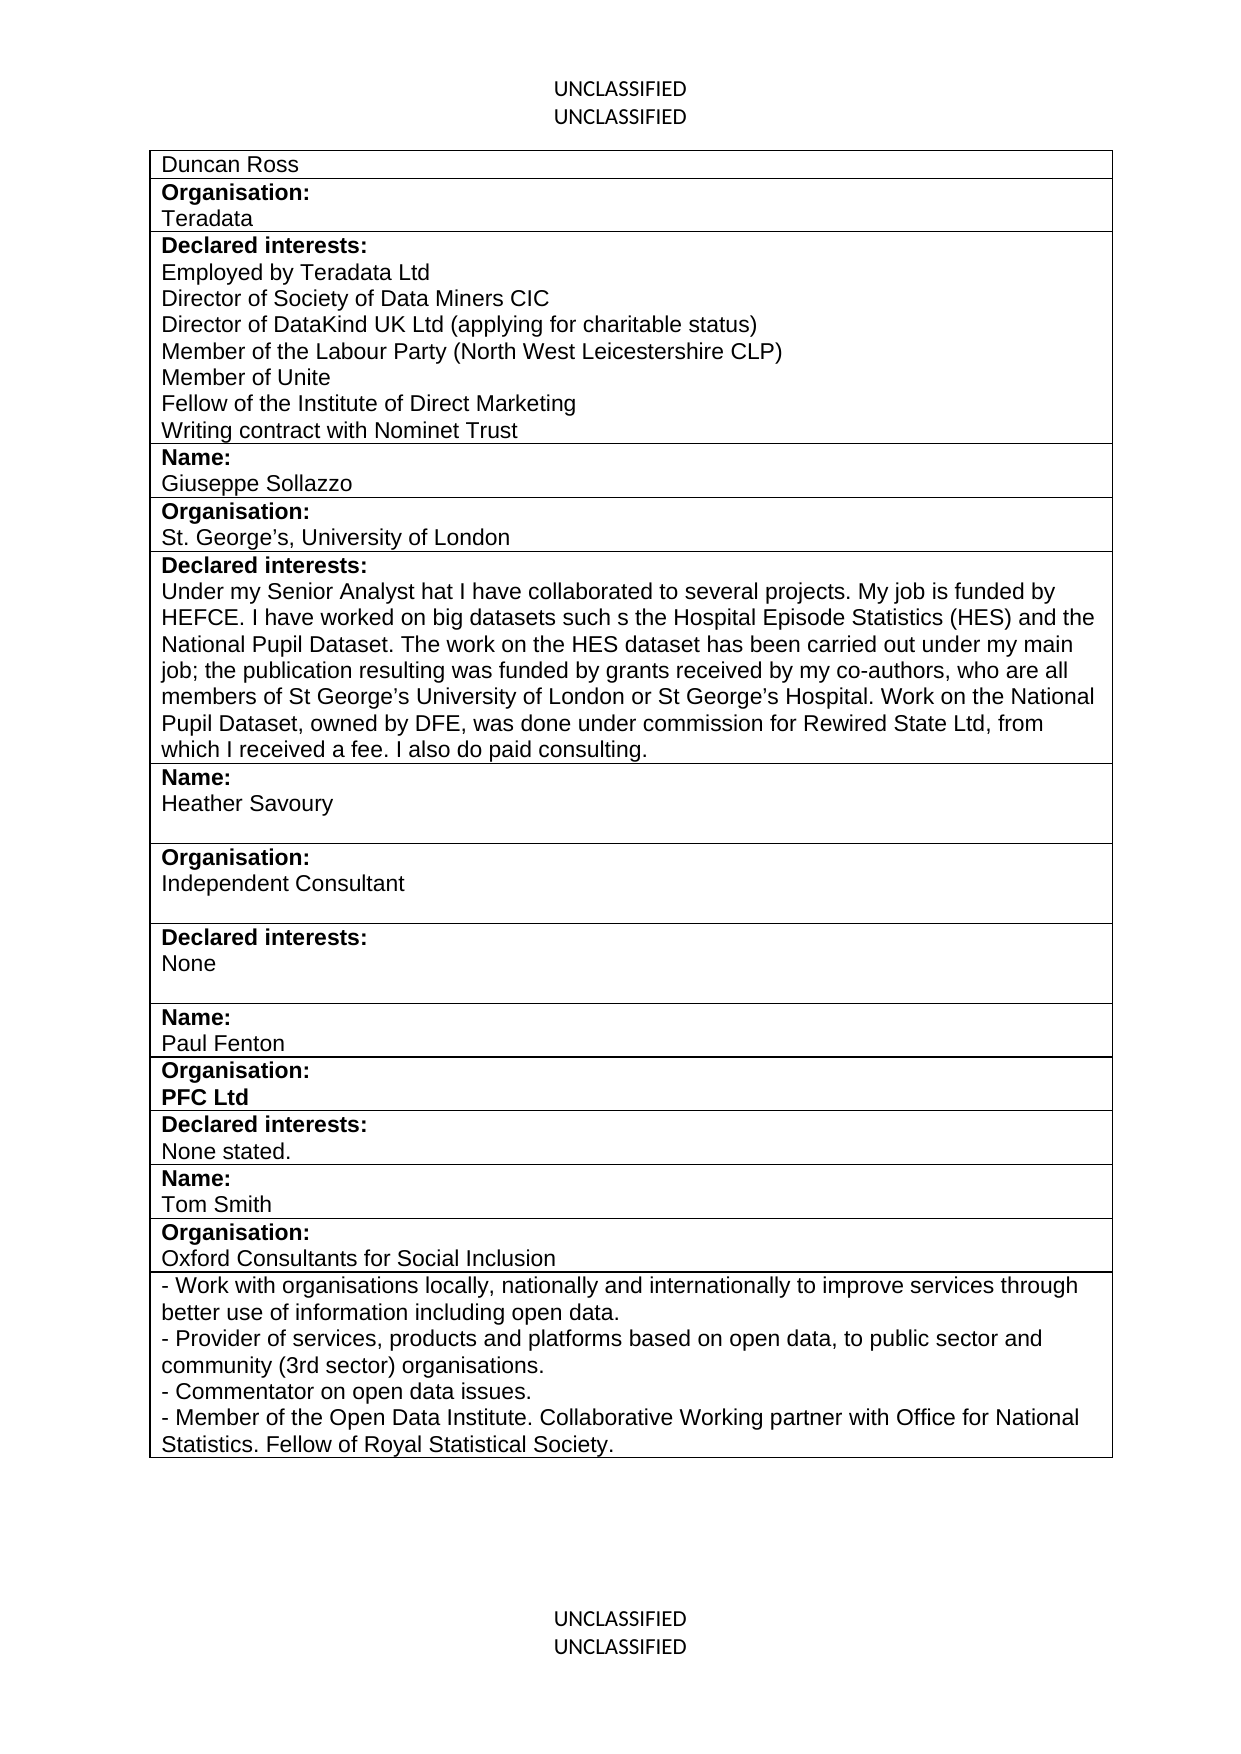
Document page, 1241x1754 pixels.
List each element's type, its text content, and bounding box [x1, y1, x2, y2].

table_cell Name: Paul Fenton [151, 1004, 1112, 1056]
table_cell Organisation: Teradata [151, 179, 1112, 231]
table_cell Name: Heather Savoury [151, 764, 1112, 842]
table_cell Organisation: St. George’s, University of London [151, 498, 1112, 551]
table_cell Duncan Ross [151, 151, 1112, 177]
table_cell Organisation: Oxford Consultants for Social Inclusion [151, 1219, 1112, 1271]
table_cell Organisation: Independent Consultant [151, 844, 1112, 923]
table_cell Organisation: PFC Ltd [151, 1058, 1112, 1110]
table_cell Declared interests: Under my Senior Analyst hat I have collaborated to several projects. My job is funded by HEFCE. I have worked on big datasets such s the Hospital Episode Statistics (HES) and the National Pupil Dataset. The work on the HES dataset has been carried out under my main job; the publication resulting was funded by grants received by my co-authors, who are all members of St George’s University of London or St George’s Hospital. Work on the National Pupil Dataset, owned by DFE, was done under commission for Rewired State Ltd, from which I received a fee. I also do paid consulting. [151, 552, 1112, 762]
table_cell Declared interests: None stated. [151, 1111, 1112, 1164]
table_cell - Work with organisations locally, nationally and internationally to improve services through better use of information including open data. - Provider of services, products and platforms based on open data, to public sector and community (3rd sector) organisations. - Commentator on open data issues. - Member of the Open Data Institute. Collaborative Working partner with Office for National Statistics. Fellow of Royal Statistical Society. [151, 1273, 1112, 1457]
table_cell Declared interests: None [151, 924, 1112, 1003]
table_cell Name: Giuseppe Sollazzo [151, 444, 1112, 497]
table_cell Name: Tom Smith [151, 1165, 1112, 1218]
table_cell Declared interests: Employed by Teradata Ltd Director of Society of Data Miners CIC Director of DataKind UK Ltd (applying for charitable status) Member of the Labour Party (North West Leicestershire CLP) Member of Unite Fellow of the Institute of Direct Marketing Writing contract with Nominet Trust [151, 232, 1112, 443]
